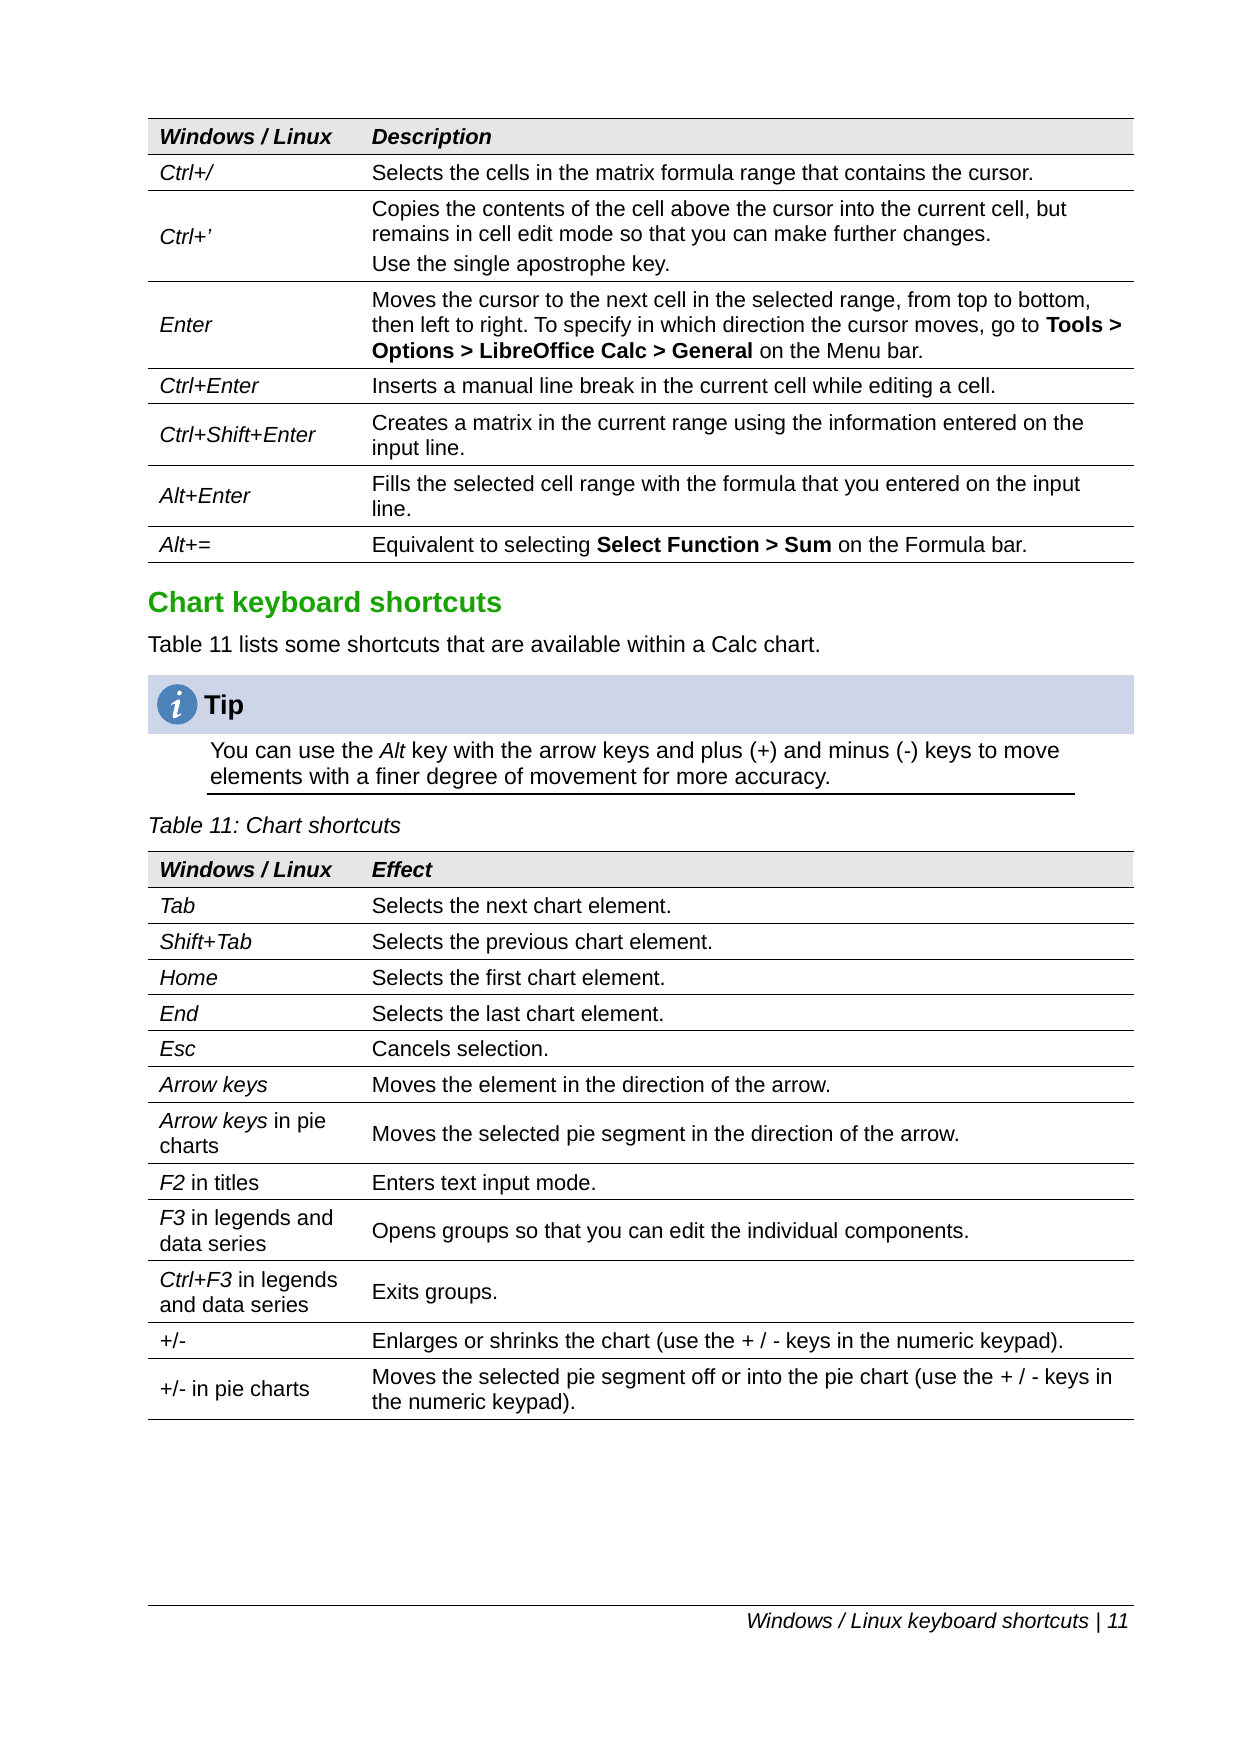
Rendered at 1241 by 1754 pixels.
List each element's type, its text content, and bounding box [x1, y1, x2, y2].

table_cell Ctrl+’ [148, 191, 360, 281]
table_cell Alt+Enter [148, 466, 360, 526]
table_cell Ctrl+Shift+Enter [148, 404, 360, 464]
table_cell Equivalent to selecting Select Function > Sum on the Formula bar. [360, 527, 1133, 562]
table_cell Alt+= [148, 527, 360, 562]
table_cell Ctrl+/ [148, 155, 360, 190]
table_cell Fills the selected cell range with the formula that you entered on the input line. [360, 466, 1133, 526]
table_cell Arrow keys in pie charts [148, 1103, 360, 1163]
table_cell Selects the previous chart element. [360, 924, 1133, 958]
table_cell Creates a matrix in the current range using the information entered on the input line. [360, 404, 1133, 464]
table_cell Cancels selection. [360, 1031, 1133, 1066]
table_cell Moves the cursor to the next cell in the selected range, from top to bottom, then left to right. To specify in which direction the cursor moves, go to Tools > Options > LibreOffice Calc > General on the Menu bar. [360, 282, 1133, 367]
table_cell F2 in titles [148, 1164, 360, 1199]
table_cell Shift+Tab [148, 924, 360, 958]
table_cell Copies the contents of the cell above the cursor into the current cell, but remains in cell edit mode so that you can make further changes. Use the single apostrophe key. [360, 191, 1133, 281]
table_cell Selects the last chart element. [360, 995, 1133, 1030]
table_cell Enter [148, 282, 360, 367]
table_cell Selects the next chart element. [360, 888, 1133, 922]
text Table 11: Chart shortcuts [148, 812, 1134, 839]
table_cell Exits groups. [360, 1261, 1133, 1322]
table_cell Enters text input mode. [360, 1164, 1133, 1199]
table_cell Inserts a manual line break in the current cell while editing a cell. [360, 369, 1133, 403]
table_cell Tab [148, 888, 360, 922]
subtitle Tip [148, 675, 1134, 734]
table_cell Esc [148, 1031, 360, 1066]
table_cell Enlarges or shrinks the chart (use the + / - keys in the numeric keypad). [360, 1323, 1133, 1357]
text Table 11 lists some shortcuts that are available within a Calc chart. [148, 631, 1134, 657]
table_header Description [360, 119, 1133, 154]
table_cell Moves the element in the direction of the arrow. [360, 1067, 1133, 1102]
table_cell Selects the cells in the matrix formula range that contains the cursor. [360, 155, 1133, 190]
table_cell F3 in legends and data series [148, 1200, 360, 1260]
table_cell Selects the first chart element. [360, 960, 1133, 994]
subtitle Chart keyboard shortcuts [148, 585, 1134, 619]
table_cell Opens groups so that you can edit the individual components. [360, 1200, 1133, 1260]
table_cell Moves the selected pie segment off or into the pie chart (use the + / - keys in the numeric keypad). [360, 1359, 1133, 1419]
text You can use the Alt key with the arrow keys and plus (+) and minus (-) keys to move elements with a finer degree of movement for more accuracy. [207, 734, 1075, 793]
table_header Windows / Linux [148, 852, 360, 887]
table_cell +/- in pie charts [148, 1359, 360, 1419]
table_cell End [148, 995, 360, 1030]
table_cell Moves the selected pie segment in the direction of the arrow. [360, 1103, 1133, 1163]
table_cell Ctrl+F3 in legends and data series [148, 1261, 360, 1322]
table_cell +/- [148, 1323, 360, 1357]
table_header Effect [360, 852, 1133, 887]
table_cell Arrow keys [148, 1067, 360, 1102]
table_header Windows / Linux [148, 119, 360, 154]
table_cell Home [148, 960, 360, 994]
table_cell Ctrl+Enter [148, 369, 360, 403]
